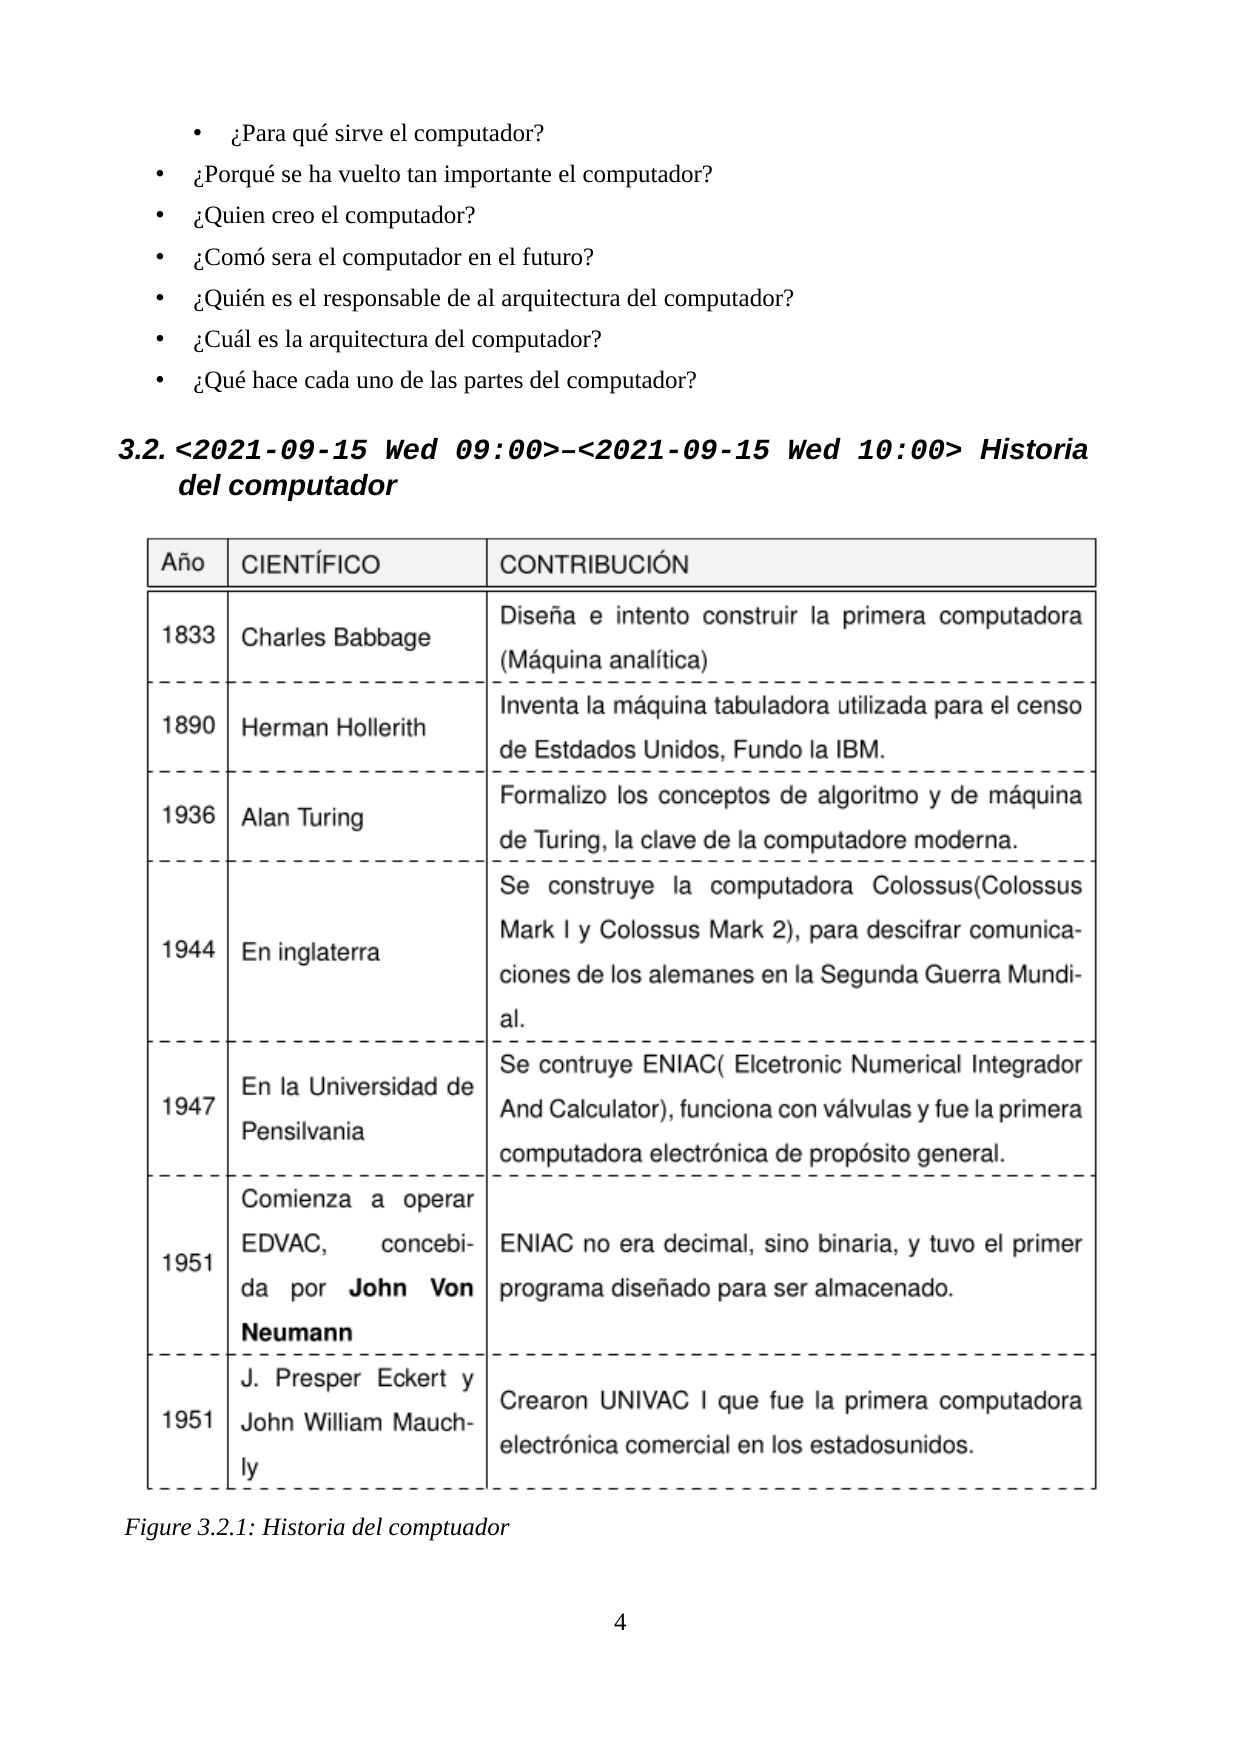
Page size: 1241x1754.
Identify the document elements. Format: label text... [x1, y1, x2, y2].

list ¿Porqué se ha vuelto tan importante el computador? [156, 159, 1122, 188]
list ¿Comó sera el computador en el futuro? [156, 242, 1122, 271]
list ¿Quién es el responsable de al arquitectura del computador? [156, 283, 1122, 312]
subtitle <2021-09-15 Wed 09:00>–<2021-09-15 Wed 10:00> Historia del computador [118, 432, 1122, 502]
text Figure 3.2.1: Historia del comptuador [118, 1513, 1122, 1541]
list ¿Quien creo el computador? [156, 201, 1122, 229]
list ¿Cuál es la arquitectura del computador? [156, 324, 1122, 353]
list ¿Qué hace cada uno de las partes del computador? [156, 366, 1122, 394]
list ¿Para qué sirve el computador? [193, 118, 1122, 147]
